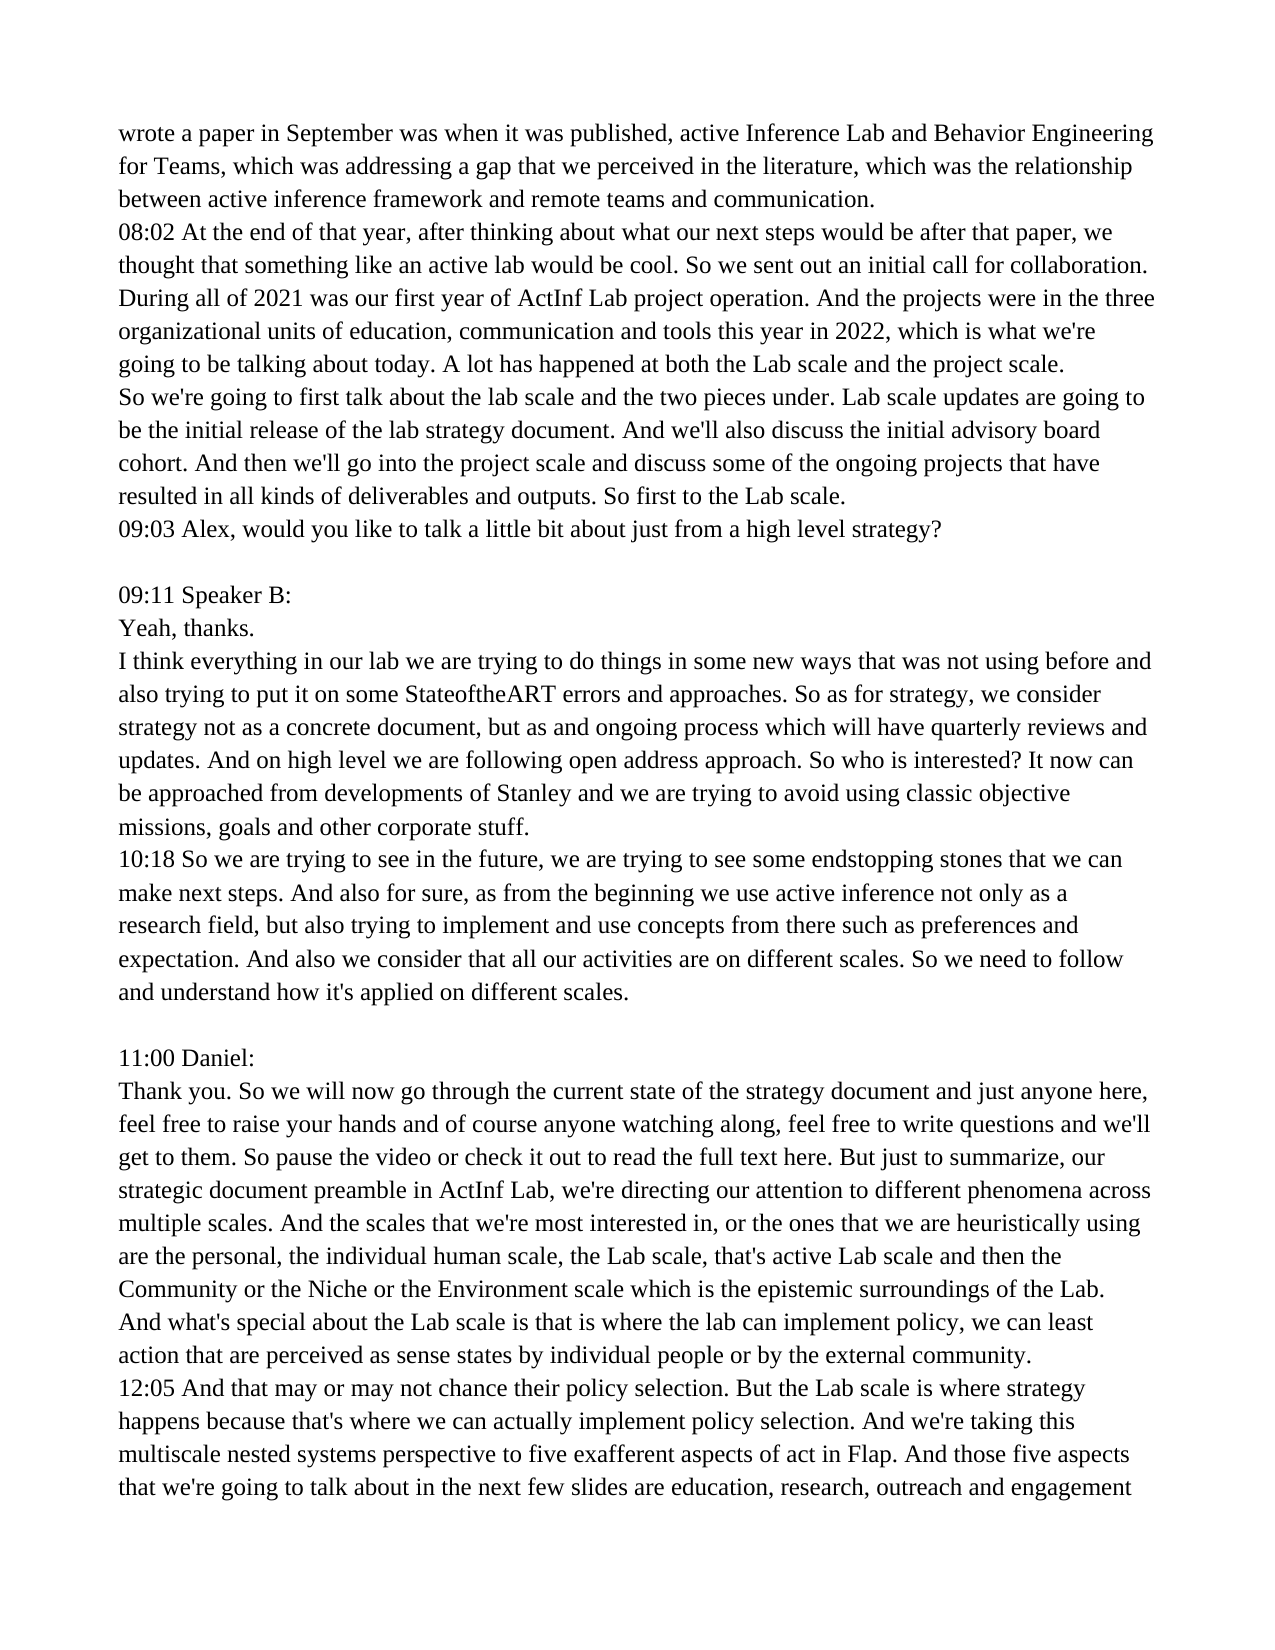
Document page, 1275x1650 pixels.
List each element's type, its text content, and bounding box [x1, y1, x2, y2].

text wrote a paper in September was when it was published, active Inference Lab and Behavior Engineering for Teams, which was addressing a gap that we perceived in the literature, which was the relationship between active inference framework and remote teams and communication. [118, 118, 1157, 213]
text 09:11 Speaker B: [118, 580, 1157, 609]
text I think everything in our lab we are trying to do things in some new ways that was not using before and also trying to put it on some StateoftheART errors and approaches. So as for strategy, we consider strategy not as a concrete document, but as and ongoing process which will have quarterly reviews and updates. And on high level we are following open address approach. So who is interested? It now can be approached from developments of Stanley and we are trying to avoid using classic objective missions, goals and other corporate stuff. [118, 646, 1157, 840]
text Yeah, thanks. [118, 613, 1157, 642]
text 11:00 Daniel: [118, 1043, 1157, 1071]
text And what's special about the Lab scale is that is where the lab can implement policy, we can least action that are perceived as sense states by individual people or by the external community. [118, 1307, 1157, 1369]
text 12:05 And that may or may not chance their policy selection. But the Lab scale is where strategy happens because that's where we can actually implement policy selection. And we're taking this multiscale nested systems perspective to five exafferent aspects of act in Flap. And those five aspects that we're going to talk about in the next few slides are education, research, outreach and engagement [118, 1373, 1157, 1501]
text 10:18 So we are trying to see in the future, we are trying to see some endstopping stones that we can make next steps. And also for sure, as from the beginning we use active inference not only as a research field, but also trying to implement and use concepts from there such as preferences and expectation. And also we consider that all our activities are on different scales. So we need to follow and understand how it's applied on different scales. [118, 844, 1157, 1005]
text 09:03 Alex, would you like to talk a little bit about just from a high level strategy? [118, 514, 1157, 543]
text So we're going to first talk about the lab scale and the two pieces under. Lab scale updates are going to be the initial release of the lab strategy document. And we'll also discuss the initial advisory board cohort. And then we'll go into the project scale and discuss some of the ongoing projects that have resulted in all kinds of deliverables and outputs. So first to the Lab scale. [118, 382, 1157, 510]
text 08:02 At the end of that year, after thinking about what our next steps would be after that paper, we thought that something like an active lab would be cool. So we sent out an initial call for collaboration. During all of 2021 was our first year of ActInf Lab project operation. And the projects were in the three organizational units of education, communication and tools this year in 2022, which is what we're going to be talking about today. A lot has happened at both the Lab scale and the project scale. [118, 217, 1157, 378]
text Thank you. So we will now go through the current state of the strategy document and just anyone here, feel free to raise your hands and of course anyone watching along, feel free to write questions and we'll get to them. So pause the video or check it out to read the full text here. But just to summarize, our strategic document preamble in ActInf Lab, we're directing our attention to different phenomena across multiple scales. And the scales that we're most interested in, or the ones that we are heuristically using are the personal, the individual human scale, the Lab scale, that's active Lab scale and then the Community or the Niche or the Environment scale which is the epistemic surroundings of the Lab. [118, 1076, 1157, 1303]
